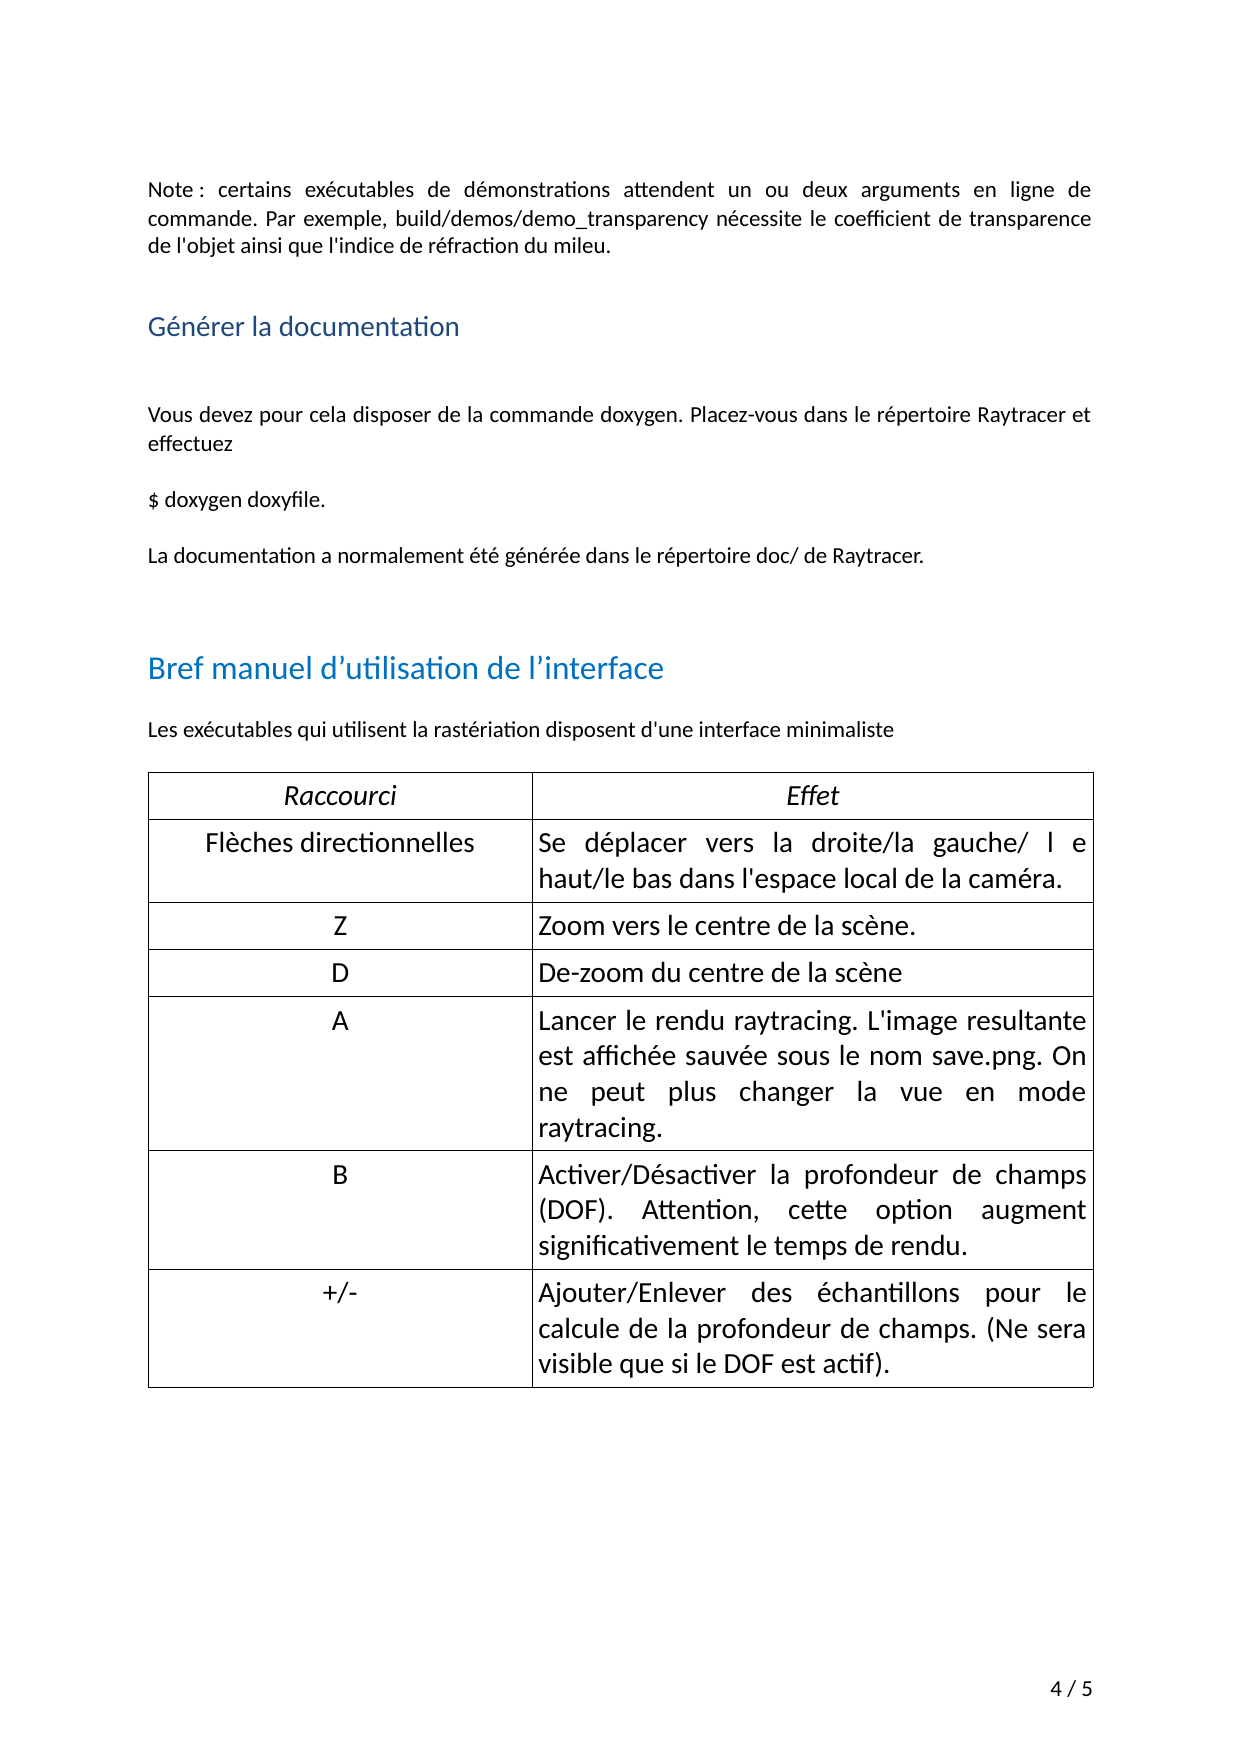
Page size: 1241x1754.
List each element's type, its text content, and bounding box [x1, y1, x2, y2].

table_cell B [149, 1151, 532, 1268]
text Vous devez pour cela disposer de la commande doxygen. Placez-vous dans le répertoire Raytracer et effectuez [148, 401, 1093, 457]
table_cell D [149, 950, 532, 996]
table_cell Se déplacer vers la droite/la gauche/ l e haut/le bas dans l'espace local de la caméra. [533, 820, 1093, 902]
text Les exécutables qui utilisent la rastériation disposent d'une interface minimaliste [148, 716, 1093, 743]
table_cell A [149, 997, 532, 1150]
table_cell Flèches directionnelles [149, 820, 532, 902]
text Note : certains exécutables de démonstrations attendent un ou deux arguments en ligne de commande. Par exemple, build/demos/demo_transparency nécessite le coefficient de transparence de l'objet ainsi que l'indice de réfraction du mileu. [148, 176, 1093, 260]
table_header Effet [533, 773, 1093, 819]
subtitle Générer la documentation [148, 308, 1093, 344]
table_cell Activer/Désactiver la profondeur de champs (DOF). Attention, cette option augment significativement le temps de rendu. [533, 1151, 1093, 1268]
table_cell Z [149, 903, 532, 949]
table_cell Lancer le rendu raytracing. L'image resultante est affichée sauvée sous le nom save.png. On ne peut plus changer la vue en mode raytracing. [533, 997, 1093, 1150]
table_cell Zoom vers le centre de la scène. [533, 903, 1093, 949]
table_cell +/- [149, 1270, 532, 1387]
table_header Raccourci [149, 773, 532, 819]
text La documentation a normalement été générée dans le répertoire doc/ de Raytracer. [148, 541, 1093, 569]
table_cell Ajouter/Enlever des échantillons pour le calcule de la profondeur de champs. (Ne sera visible que si le DOF est actif). [533, 1270, 1093, 1387]
text $ doxygen doxyfile. [148, 485, 1093, 513]
table_cell De-zoom du centre de la scène [533, 950, 1093, 996]
subtitle Bref manuel d’utilisation de l’interface [148, 647, 1093, 687]
